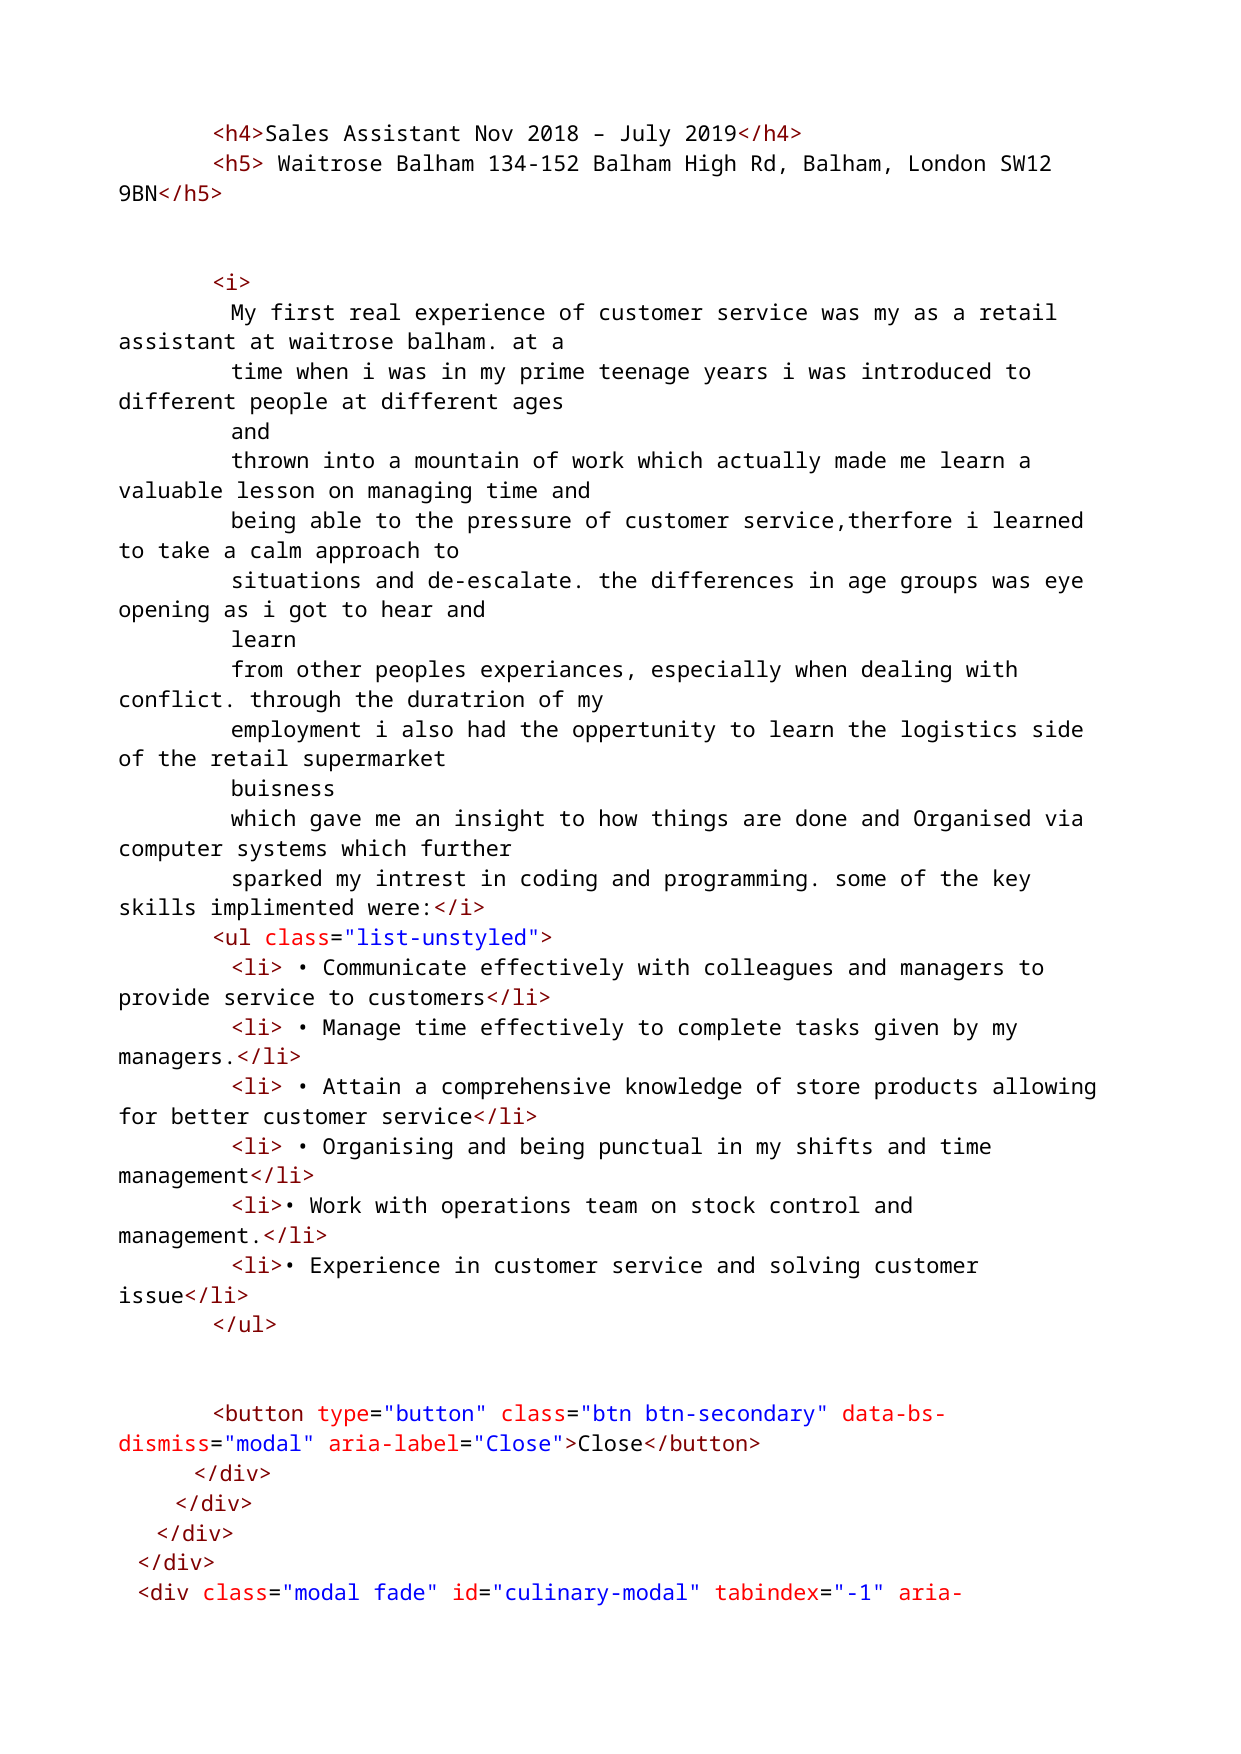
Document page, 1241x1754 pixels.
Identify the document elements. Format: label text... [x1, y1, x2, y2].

text <li> • Attain a comprehensive knowledge of store products allowing for better customer service</li> [118, 1071, 1122, 1131]
text learn [118, 624, 1122, 654]
text <h4>Sales Assistant Nov 2018 – July 2019</h4> [118, 118, 1122, 148]
text </div> [118, 1517, 1122, 1547]
text My first real experience of customer service was my as a retail assistant at waitrose balham. at a [118, 296, 1122, 356]
text sparked my intrest in coding and programming. some of the key skills implimented were:</i> [118, 862, 1122, 922]
text thrown into a mountain of work which actually made me learn a valuable lesson on managing time and [118, 445, 1122, 505]
text <li>• Experience in customer service and solving customer issue</li> [118, 1250, 1122, 1309]
text <i> [118, 267, 1122, 296]
text buisness [118, 773, 1122, 803]
text <button type="button" class="btn btn-secondary" data-bs-dismiss="modal" aria-label="Close">Close</button> [118, 1398, 1122, 1458]
text <li>• Work with operations team on stock control and management.</li> [118, 1190, 1122, 1250]
text </div> [118, 1547, 1122, 1577]
text </div> [118, 1458, 1122, 1488]
text <li> • Manage time effectively to complete tasks given by my managers.</li> [118, 1011, 1122, 1071]
text being able to the pressure of customer service,therfore i learned to take a calm approach to [118, 505, 1122, 564]
text <ul class="list-unstyled"> [118, 922, 1122, 952]
text which gave me an insight to how things are done and Organised via computer systems which further [118, 803, 1122, 862]
text </div> [118, 1488, 1122, 1517]
text <li> • Organising and being punctual in my shifts and time management</li> [118, 1131, 1122, 1190]
text situations and de-escalate. the differences in age groups was eye opening as i got to hear and [118, 564, 1122, 624]
text employment i also had the oppertunity to learn the logistics side of the retail supermarket [118, 713, 1122, 773]
text <h5> Waitrose Balham 134-152 Balham High Rd, Balham, London SW12 9BN</h5> [118, 148, 1122, 207]
text <li> • Communicate effectively with colleagues and managers to provide service to customers</li> [118, 952, 1122, 1011]
text </ul> [118, 1309, 1122, 1339]
text time when i was in my prime teenage years i was introduced to different people at different ages [118, 356, 1122, 416]
text from other peoples experiances, especially when dealing with conflict. through the duratrion of my [118, 654, 1122, 713]
text <div class="modal fade" id="culinary-modal" tabindex="-1" aria- [118, 1577, 1122, 1607]
text and [118, 416, 1122, 445]
